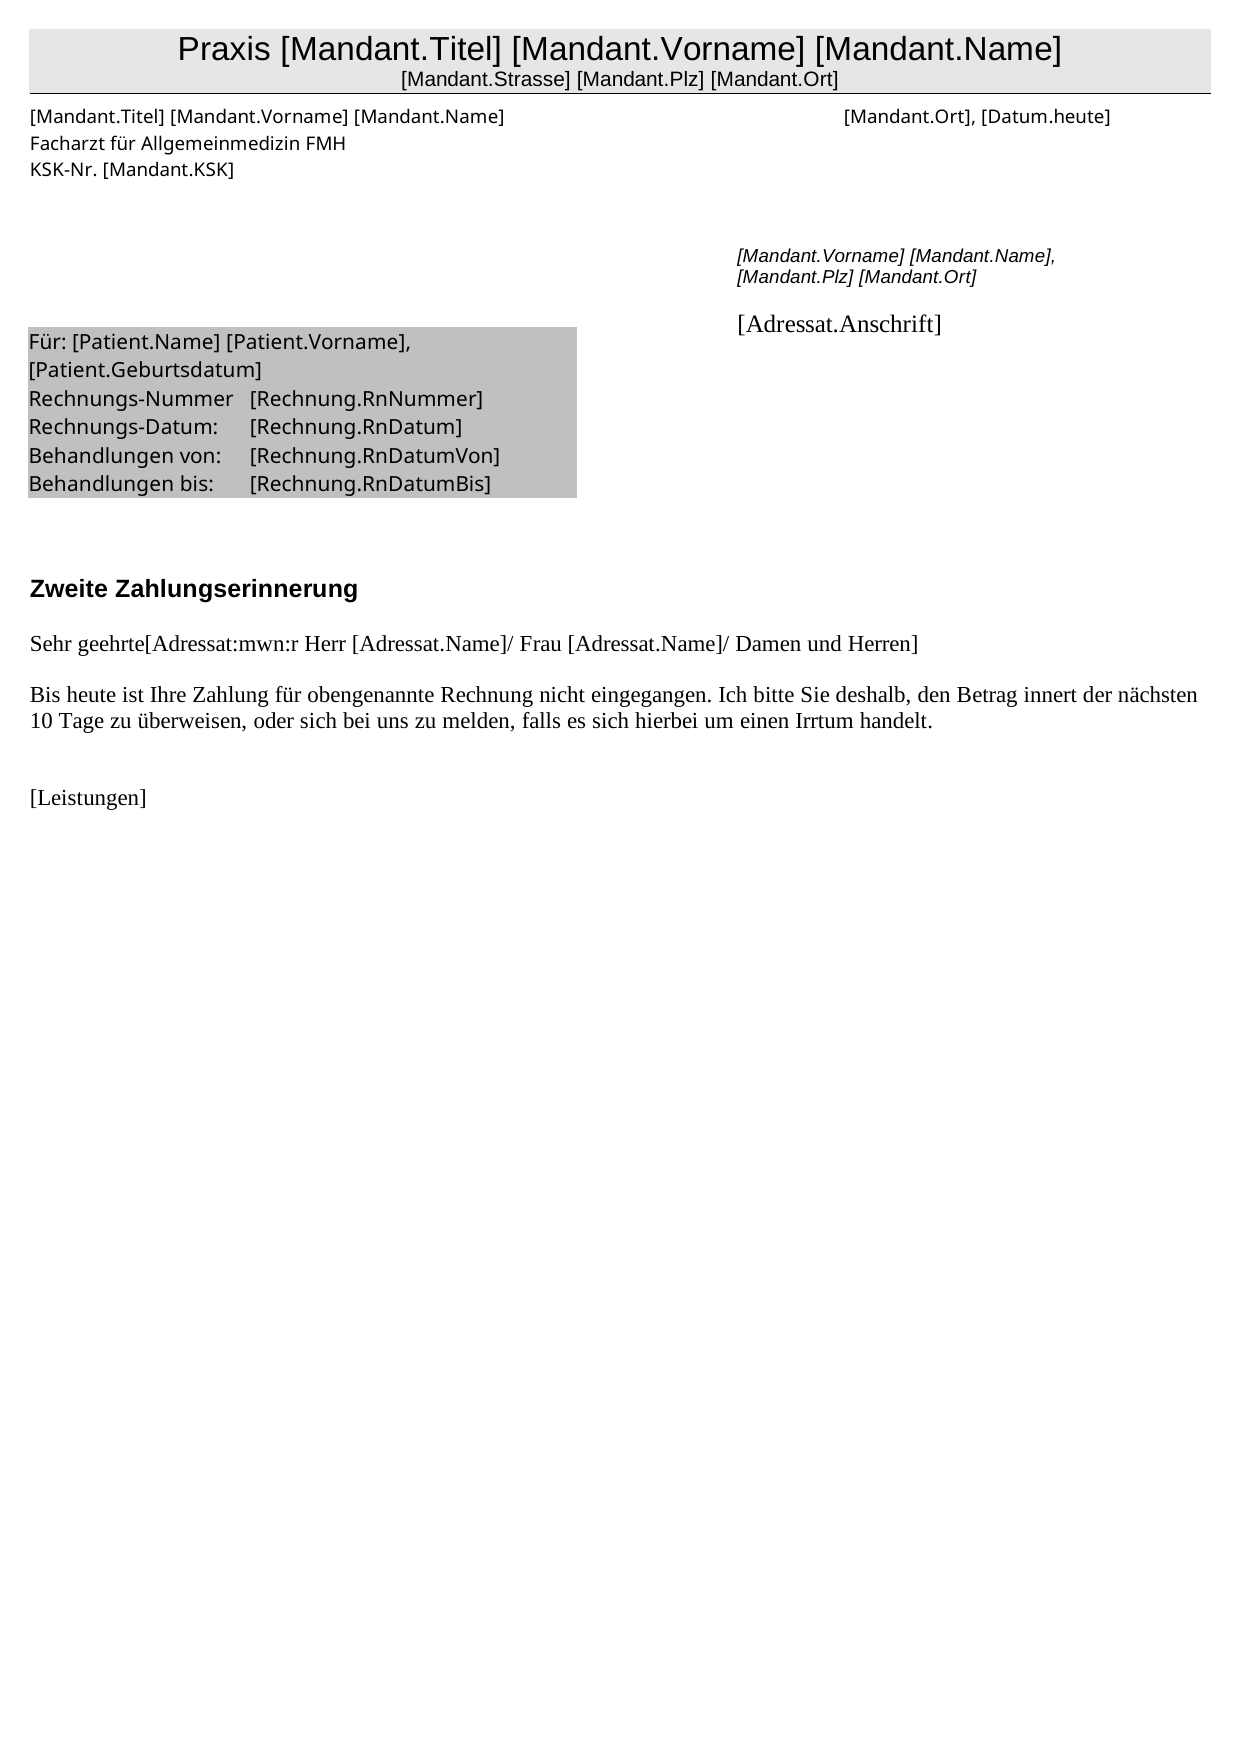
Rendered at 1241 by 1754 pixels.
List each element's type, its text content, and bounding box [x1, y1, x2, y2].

text [Adressat.Anschrift] [737, 310, 1151, 338]
text Bis heute ist Ihre Zahlung für obengenannte Rechnung nicht eingegangen. Ich bitte Sie deshalb, den Betrag innert der nächsten 10 Tage zu überweisen, oder sich bei uns zu melden, falls es sich hierbei um einen Irrtum handelt. [29, 682, 1211, 733]
text KSK-Nr. [Mandant.KSK] [29, 155, 1211, 181]
text [Leistungen] [29, 784, 1211, 810]
text Zweite Zahlungserinnerung [29, 575, 1211, 603]
text Facharzt für Allgemeinmedizin FMH [29, 129, 1211, 155]
text Für: [Patient.Name] [Patient.Vorname], [Patient.Geburtsdatum] [28, 327, 577, 384]
text Rechnungs-Nummer [Rechnung.RnNummer] [28, 384, 577, 412]
subtitle [Mandant.Vorname] [Mandant.Name], [Mandant.Plz] [Mandant.Ort] [737, 245, 1151, 287]
text Sehr geehrte[Adressat:mwn:r Herr [Adressat.Name]/ Frau [Adressat.Name]/ Damen und Herren] [29, 631, 1211, 657]
text Rechnungs-Datum: [Rechnung.RnDatum] [28, 412, 577, 441]
text Behandlungen bis: [Rechnung.RnDatumBis] [28, 469, 577, 498]
text [Mandant.Titel] [Mandant.Vorname] [Mandant.Name] [Mandant.Ort], [Datum.heute] [29, 103, 1211, 129]
text Behandlungen von: [Rechnung.RnDatumVon] [28, 441, 577, 469]
